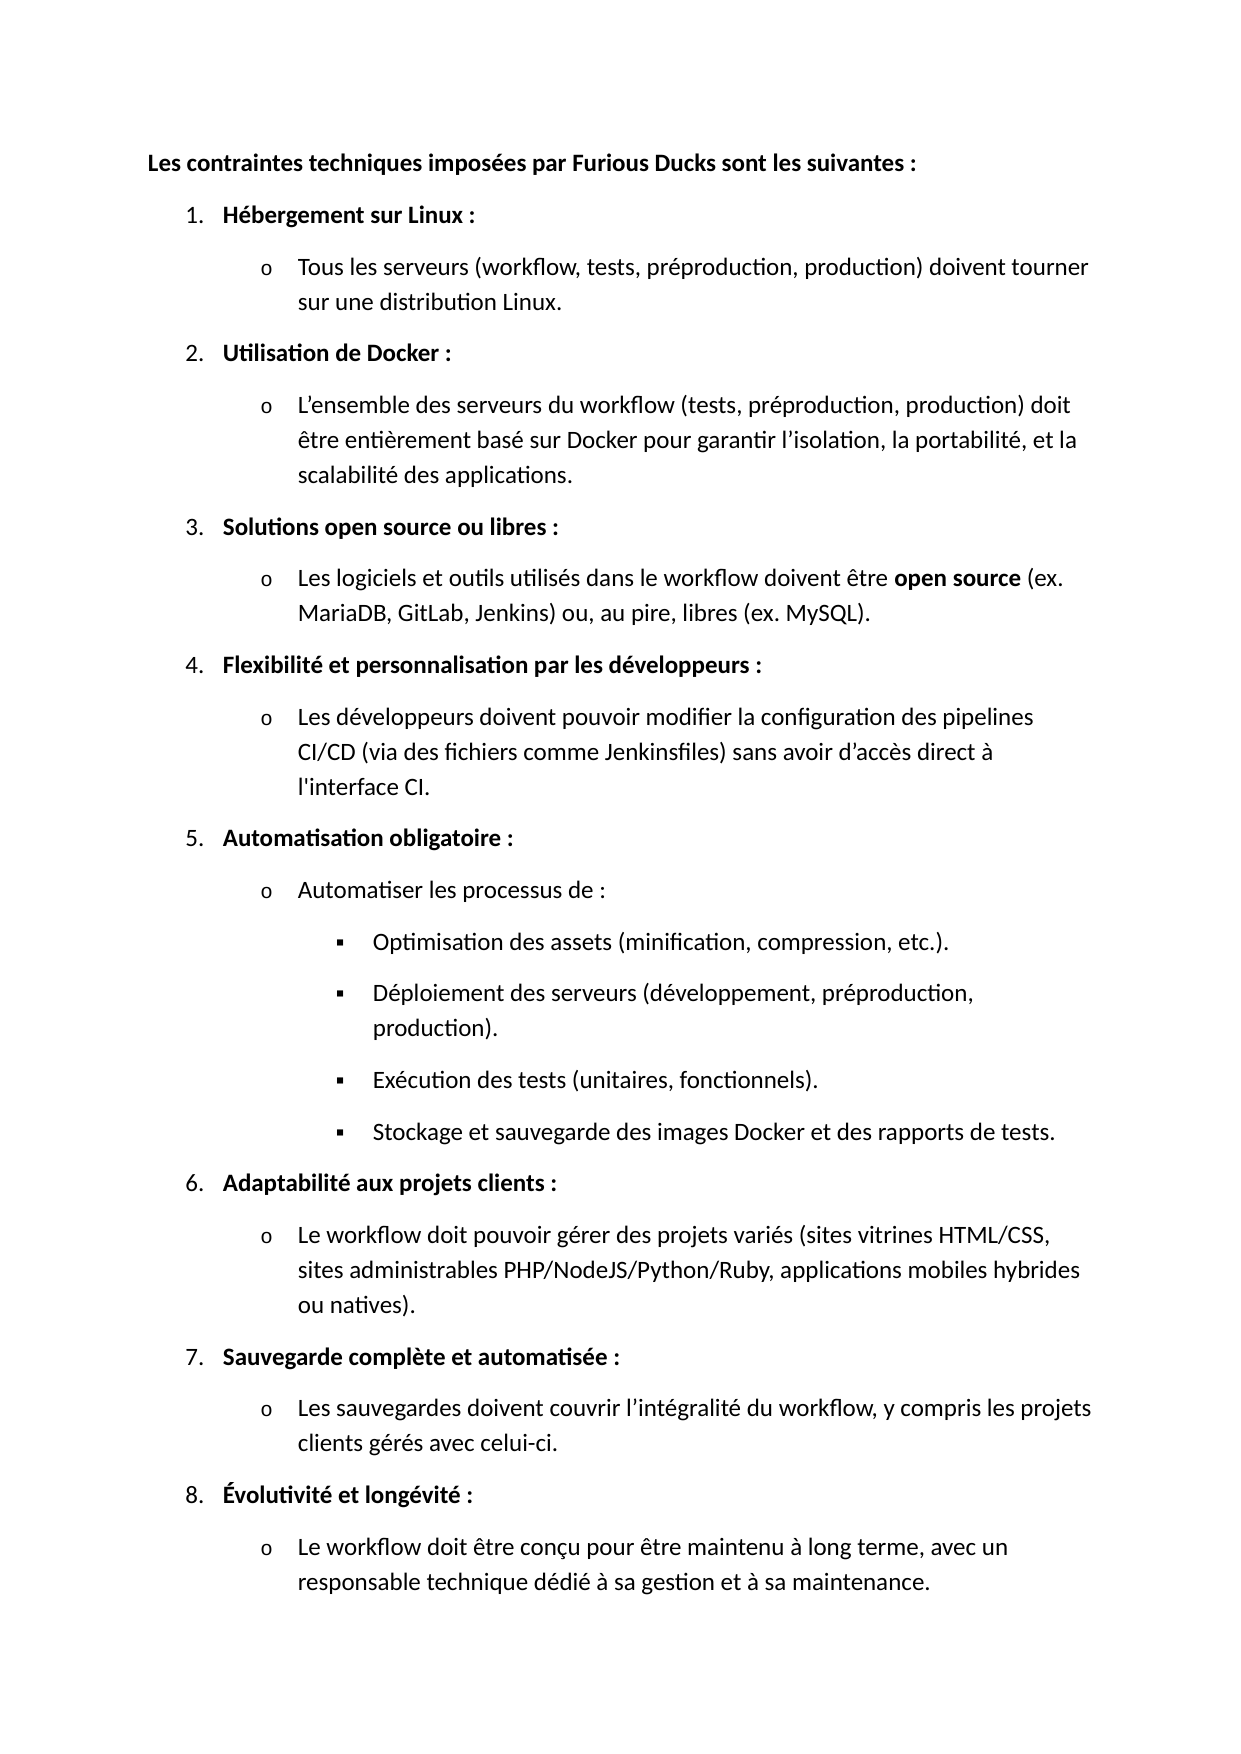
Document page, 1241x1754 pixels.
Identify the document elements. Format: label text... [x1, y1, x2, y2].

list Le workflow doit pouvoir gérer des projets variés (sites vitrines HTML/CSS, sites administrables PHP/NodeJS/Python/Ruby, applications mobiles hybrides ou natives). [260, 1219, 1093, 1320]
list Stockage et sauvegarde des images Docker et des rapports de tests. [335, 1116, 1093, 1146]
list Adaptabilité aux projets clients : [185, 1168, 1093, 1198]
list Automatisation obligatoire : [185, 823, 1093, 853]
list Tous les serveurs (workflow, tests, préproduction, production) doivent tourner sur une distribution Linux. [260, 251, 1093, 316]
list Automatiser les processus de : [260, 874, 1093, 905]
list Solutions open source ou libres : [185, 511, 1093, 541]
list Le workflow doit être conçu pour être maintenu à long terme, avec un responsable technique dédié à sa gestion et à sa maintenance. [260, 1531, 1093, 1596]
list Flexibilité et personnalisation par les développeurs : [185, 649, 1093, 680]
list Sauvegarde complète et automatisée : [185, 1341, 1093, 1371]
list Évolutivité et longévité : [185, 1479, 1093, 1510]
list Hébergement sur Linux : [185, 199, 1093, 230]
list Exécution des tests (unitaires, fonctionnels). [335, 1064, 1093, 1095]
list Optimisation des assets (minification, compression, etc.). [335, 926, 1093, 956]
list Les sauvegardes doivent couvrir l’intégralité du workflow, y compris les projets clients gérés avec celui-ci. [260, 1393, 1093, 1458]
list Déploiement des serveurs (développement, préproduction, production). [335, 978, 1093, 1043]
text Les contraintes techniques imposées par Furious Ducks sont les suivantes : [148, 148, 1093, 178]
list Les développeurs doivent pouvoir modifier la configuration des pipelines CI/CD (via des fichiers comme Jenkinsfiles) sans avoir d’accès direct à l'interface CI. [260, 701, 1093, 801]
list Utilisation de Docker : [185, 338, 1093, 368]
list L’ensemble des serveurs du workflow (tests, préproduction, production) doit être entièrement basé sur Docker pour garantir l’isolation, la portabilité, et la scalabilité des applications. [260, 389, 1093, 490]
list Les logiciels et outils utilisés dans le workflow doivent être open source (ex. MariaDB, GitLab, Jenkins) ou, au pire, libres (ex. MySQL). [260, 563, 1093, 628]
